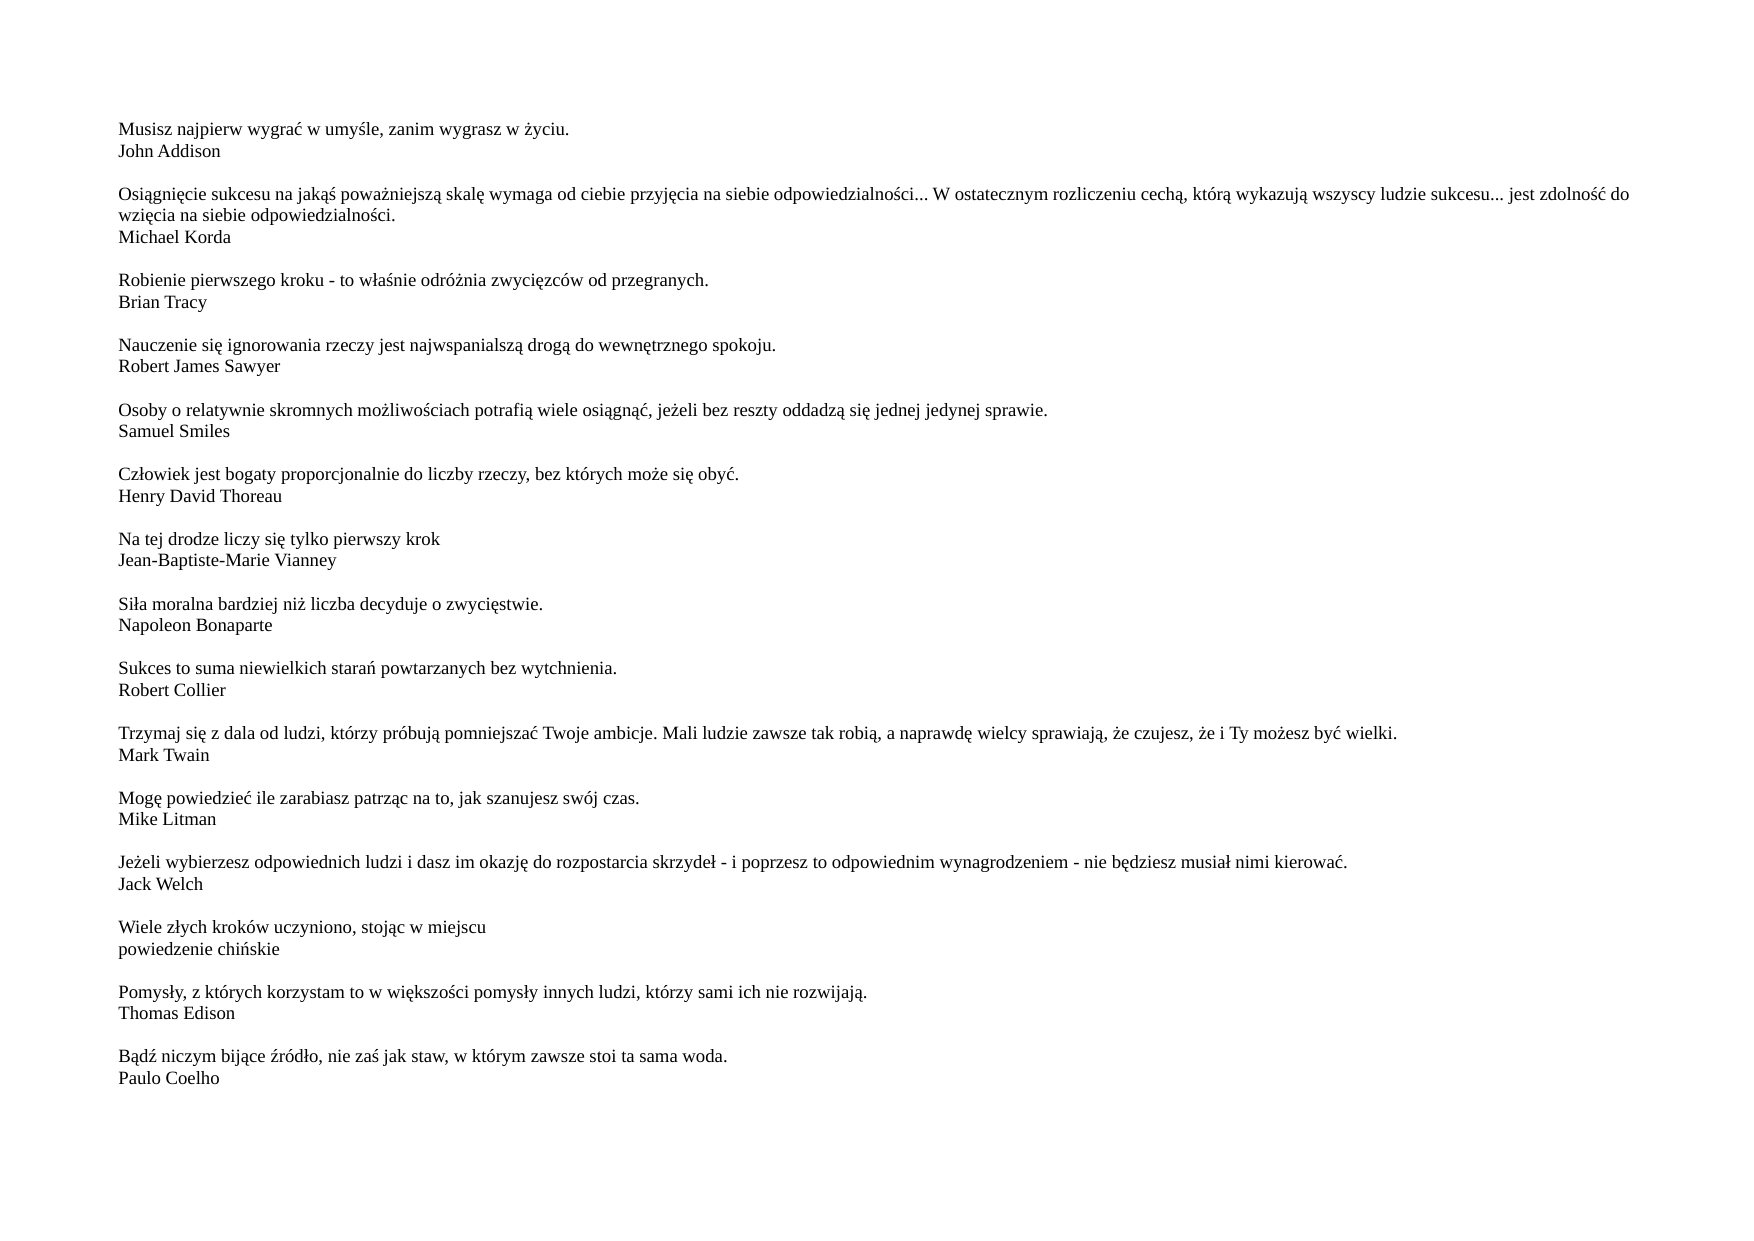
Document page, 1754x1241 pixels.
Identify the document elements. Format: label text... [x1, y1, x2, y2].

text Paulo Coelho [118, 1067, 1636, 1088]
text Trzymaj się z dala od ludzi, którzy próbują pomniejszać Twoje ambicje. Mali ludzie zawsze tak robią, a naprawdę wielcy sprawiają, że czujesz, że i Ty możesz być wielki. [118, 722, 1636, 743]
text Henry David Thoreau [118, 485, 1636, 506]
text John Addison [118, 140, 1636, 161]
text Robert Collier [118, 679, 1636, 700]
text Człowiek jest bogaty proporcjonalnie do liczby rzeczy, bez których może się obyć. [118, 463, 1636, 485]
text Thomas Edison [118, 1002, 1636, 1024]
text Robert James Sawyer [118, 355, 1636, 377]
text Michael Korda [118, 226, 1636, 247]
text Jean-Baptiste-Marie Vianney [118, 549, 1636, 571]
text Pomysły, z których korzystam to w większości pomysły innych ludzi, którzy sami ich nie rozwijają. [118, 981, 1636, 1002]
text Robienie pierwszego kroku - to właśnie odróżnia zwycięzców od przegranych. [118, 269, 1636, 291]
text Osiągnięcie sukcesu na jakąś poważniejszą skalę wymaga od ciebie przyjęcia na siebie odpowiedzialności... W ostatecznym rozliczeniu cechą, którą wykazują wszyscy ludzie sukcesu... jest zdolność do wzięcia na siebie odpowiedzialności. [118, 183, 1636, 226]
text Sukces to suma niewielkich starań powtarzanych bez wytchnienia. [118, 657, 1636, 679]
text Jeżeli wybierzesz odpowiednich ludzi i dasz im okazję do rozpostarcia skrzydeł - i poprzesz to odpowiednim wynagrodzeniem - nie będziesz musiał nimi kierować. [118, 851, 1636, 873]
text Bądź niczym bijące źródło, nie zaś jak staw, w którym zawsze stoi ta sama woda. [118, 1045, 1636, 1067]
text Mike Litman [118, 808, 1636, 830]
text Nauczenie się ignorowania rzeczy jest najwspanialszą drogą do wewnętrznego spokoju. [118, 334, 1636, 355]
text Napoleon Bonaparte [118, 614, 1636, 636]
text Mogę powiedzieć ile zarabiasz patrząc na to, jak szanujesz swój czas. [118, 787, 1636, 808]
text Siła moralna bardziej niż liczba decyduje o zwycięstwie. [118, 592, 1636, 614]
text Mark Twain [118, 743, 1636, 765]
text Musisz najpierw wygrać w umyśle, zanim wygrasz w życiu. [118, 118, 1636, 140]
text Wiele złych kroków uczyniono, stojąc w miejscu [118, 916, 1636, 937]
text powiedzenie chińskie [118, 937, 1636, 959]
text Samuel Smiles [118, 420, 1636, 442]
text Brian Tracy [118, 291, 1636, 312]
text Jack Welch [118, 873, 1636, 894]
text Osoby o relatywnie skromnych możliwościach potrafią wiele osiągnąć, jeżeli bez reszty oddadzą się jednej jedynej sprawie. [118, 398, 1636, 420]
text Na tej drodze liczy się tylko pierwszy krok [118, 528, 1636, 549]
